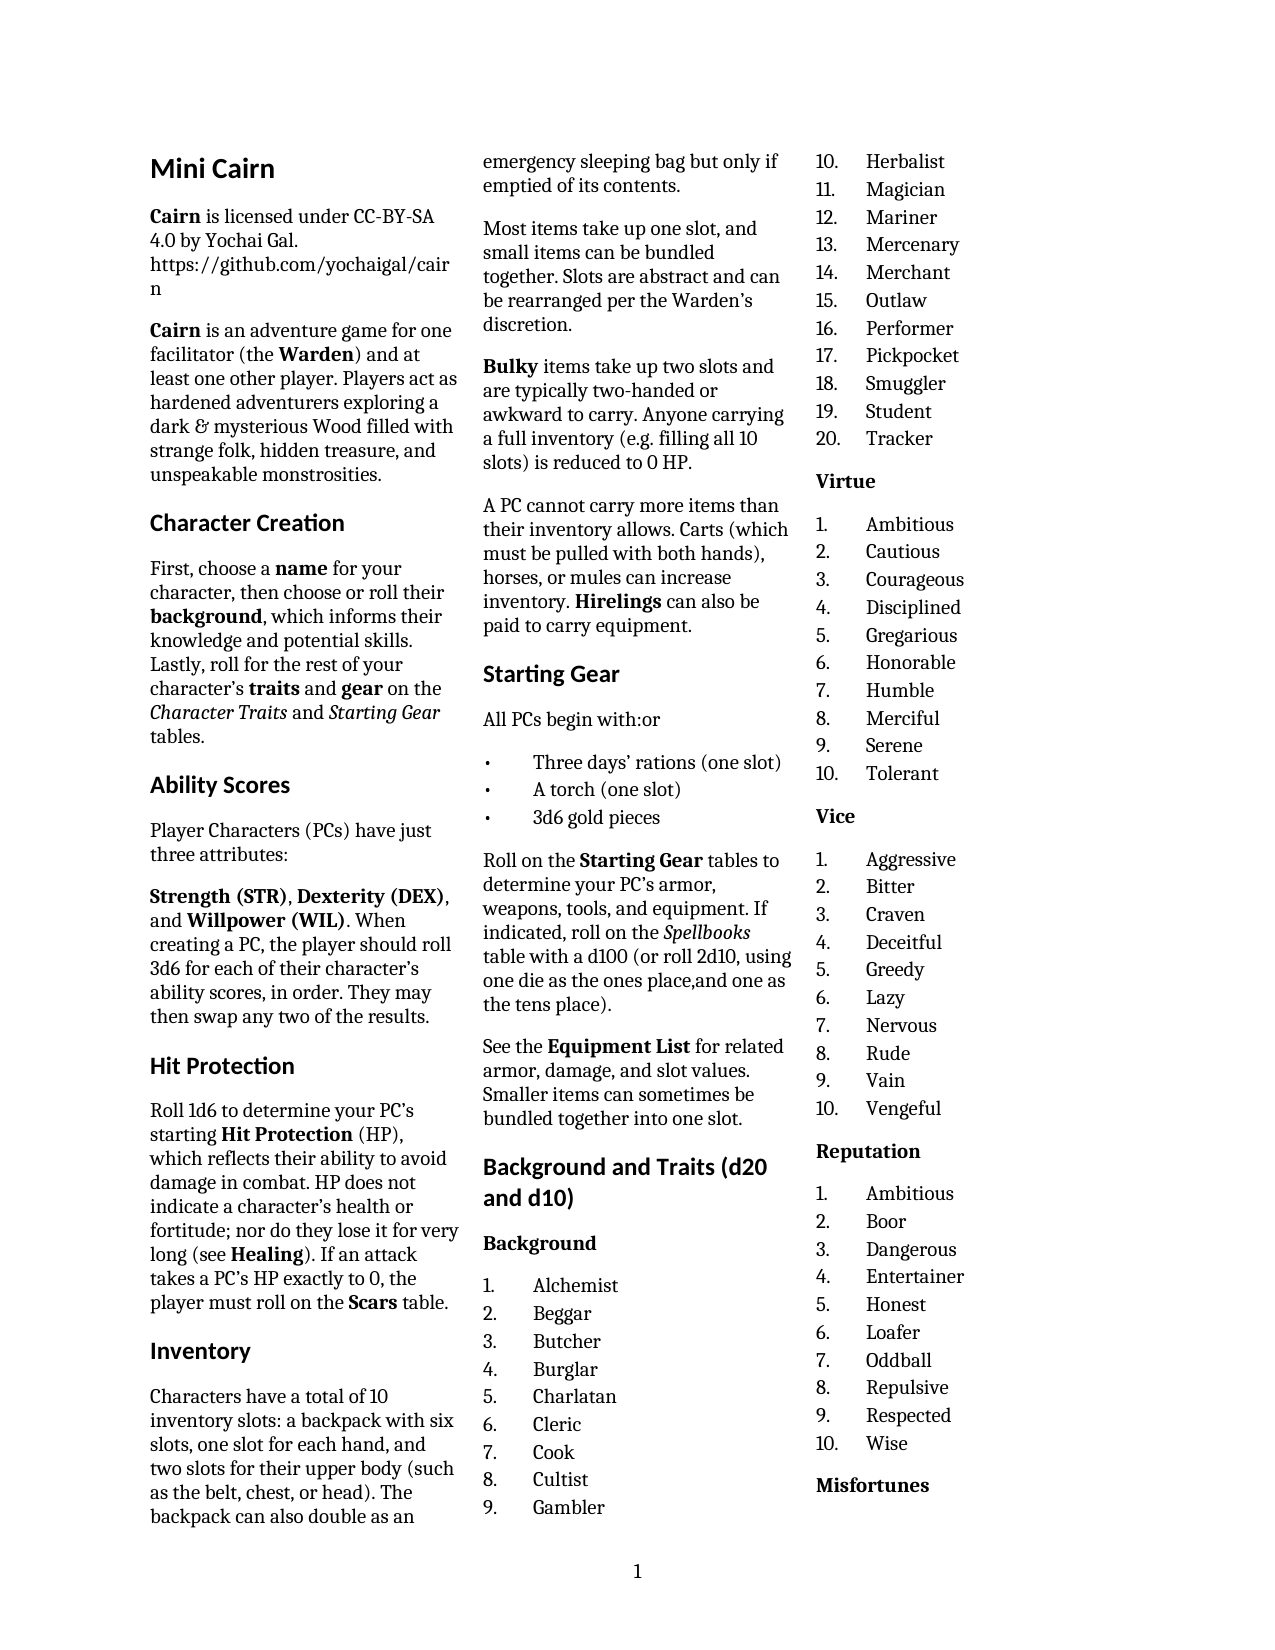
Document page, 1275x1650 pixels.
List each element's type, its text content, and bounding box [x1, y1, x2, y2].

text Vice [816, 804, 1125, 828]
list Pickpocket [816, 344, 1125, 368]
list Smuggler [816, 372, 1125, 396]
list Tracker [816, 427, 1125, 451]
list Three days’ rations (one slot) [483, 750, 792, 774]
text All PCs begin with:or [483, 708, 792, 732]
list Boor [816, 1210, 1125, 1234]
subtitle Hit Protection [150, 1050, 459, 1080]
list Student [816, 399, 1125, 423]
list Honest [816, 1293, 1125, 1317]
text See the Equipment List for related armor, damage, and slot values. Smaller items can sometimes be bundled together into one slot. [483, 1035, 792, 1131]
list Humble [816, 679, 1125, 703]
text Roll on the Starting Gear tables to determine your PC’s armor, weapons, tools, and equipment. If indicated, roll on the Spellbooks table with a d100 (or roll 2d10, using one die as the ones place,and one as the tens place). [483, 848, 792, 1016]
list Alchemist [483, 1274, 792, 1298]
list Greedy [816, 958, 1125, 982]
list Honorable [816, 651, 1125, 675]
list Cautious [816, 540, 1125, 564]
list Charlatan [483, 1385, 792, 1409]
list Courageous [816, 568, 1125, 592]
list Ambitious [816, 512, 1125, 536]
text Misfortunes [816, 1474, 1125, 1498]
list Vain [816, 1069, 1125, 1093]
text Virtue [816, 470, 1125, 494]
list Cook [483, 1440, 792, 1464]
text First, choose a name for your character, then choose or roll their background, which informs their knowledge and potential skills. Lastly, roll for the rest of your character’s traits and gear on the Character Traits and Starting Gear tables. [150, 557, 459, 748]
list Tolerant [816, 762, 1125, 786]
list Outlaw [816, 288, 1125, 312]
text Characters have a total of 10 inventory slots: a backpack with six slots, one slot for each hand, and two slots for their upper body (such as the belt, chest, or head). The backpack can also double as an [150, 1385, 459, 1528]
list Herbalist [816, 150, 1125, 174]
list Cleric [483, 1413, 792, 1437]
subtitle Inventory [150, 1336, 459, 1366]
list Mariner [816, 205, 1125, 229]
list Aggressive [816, 847, 1125, 871]
text A PC cannot carry more items than their inventory allows. Carts (which must be pulled with both hands), horses, or mules can increase inventory. Hirelings can also be paid to carry equipment. [483, 494, 792, 637]
list 3d6 gold pieces [483, 806, 792, 830]
list Mercenary [816, 233, 1125, 257]
list Loafer [816, 1321, 1125, 1344]
list Performer [816, 316, 1125, 340]
list A torch (one slot) [483, 778, 792, 802]
text Reputation [816, 1139, 1125, 1163]
list Gregarious [816, 623, 1125, 647]
list Craven [816, 903, 1125, 927]
list Vengeful [816, 1097, 1125, 1121]
list Burglar [483, 1357, 792, 1381]
list Deceitful [816, 930, 1125, 954]
text emergency sleeping bag but only if emptied of its contents. [483, 150, 792, 198]
subtitle Background and Traits (d20 and d10) [483, 1152, 792, 1213]
subtitle Ability Scores [150, 769, 459, 800]
list Cultist [483, 1468, 792, 1492]
list Merchant [816, 261, 1125, 285]
list Dangerous [816, 1237, 1125, 1261]
text Strength (STR), Dexterity (DEX), and Willpower (WIL). When creating a PC, the player should roll 3d6 for each of their character’s ability scores, in order. They may then swap any two of the results. [150, 885, 459, 1029]
list Repulsive [816, 1376, 1125, 1400]
list Ambitious [816, 1182, 1125, 1206]
list Nervous [816, 1013, 1125, 1037]
list Beggar [483, 1302, 792, 1326]
text Cairn is licensed under CC-BY-SA 4.0 by Yochai Gal. https://github.com/yochaigal/cairn [150, 204, 459, 300]
subtitle Mini Cairn [150, 150, 459, 186]
text Bulky items take up two slots and are typically two-handed or awkward to carry. Anyone carrying a full inventory (e.g. filling all 10 slots) is reduced to 0 HP. [483, 355, 792, 475]
text Cairn is an adventure game for one facilitator (the Warden) and at least one other player. Players act as hardened adventurers exploring a dark & mysterious Wood filled with strange folk, hidden treasure, and unspeakable monstrosities. [150, 319, 459, 487]
list Disciplined [816, 596, 1125, 619]
list Butcher [483, 1329, 792, 1353]
subtitle Starting Gear [483, 658, 792, 689]
list Bitter [816, 875, 1125, 899]
subtitle Character Creation [150, 507, 459, 538]
list Entertainer [816, 1265, 1125, 1289]
list Serene [816, 734, 1125, 758]
list Respected [816, 1404, 1125, 1428]
text Most items take up one slot, and small items can be bundled together. Slots are abstract and can be rearranged per the Warden’s discretion. [483, 217, 792, 336]
text Roll 1d6 to determine your PC’s starting Hit Protection (HP), which reflects their ability to avoid damage in combat. HP does not indicate a character’s health or fortitude; nor do they lose it for very long (see Healing). If an attack takes a PC’s HP exactly to 0, the player must roll on the Scars table. [150, 1099, 459, 1315]
text Player Characters (PCs) have just three attributes: [150, 818, 459, 866]
list Lazy [816, 986, 1125, 1010]
list Gambler [483, 1496, 792, 1520]
list Merciful [816, 706, 1125, 730]
list Oddball [816, 1348, 1125, 1372]
text Background [483, 1231, 792, 1255]
list Wise [816, 1431, 1125, 1455]
list Rude [816, 1041, 1125, 1065]
list Magician [816, 178, 1125, 202]
